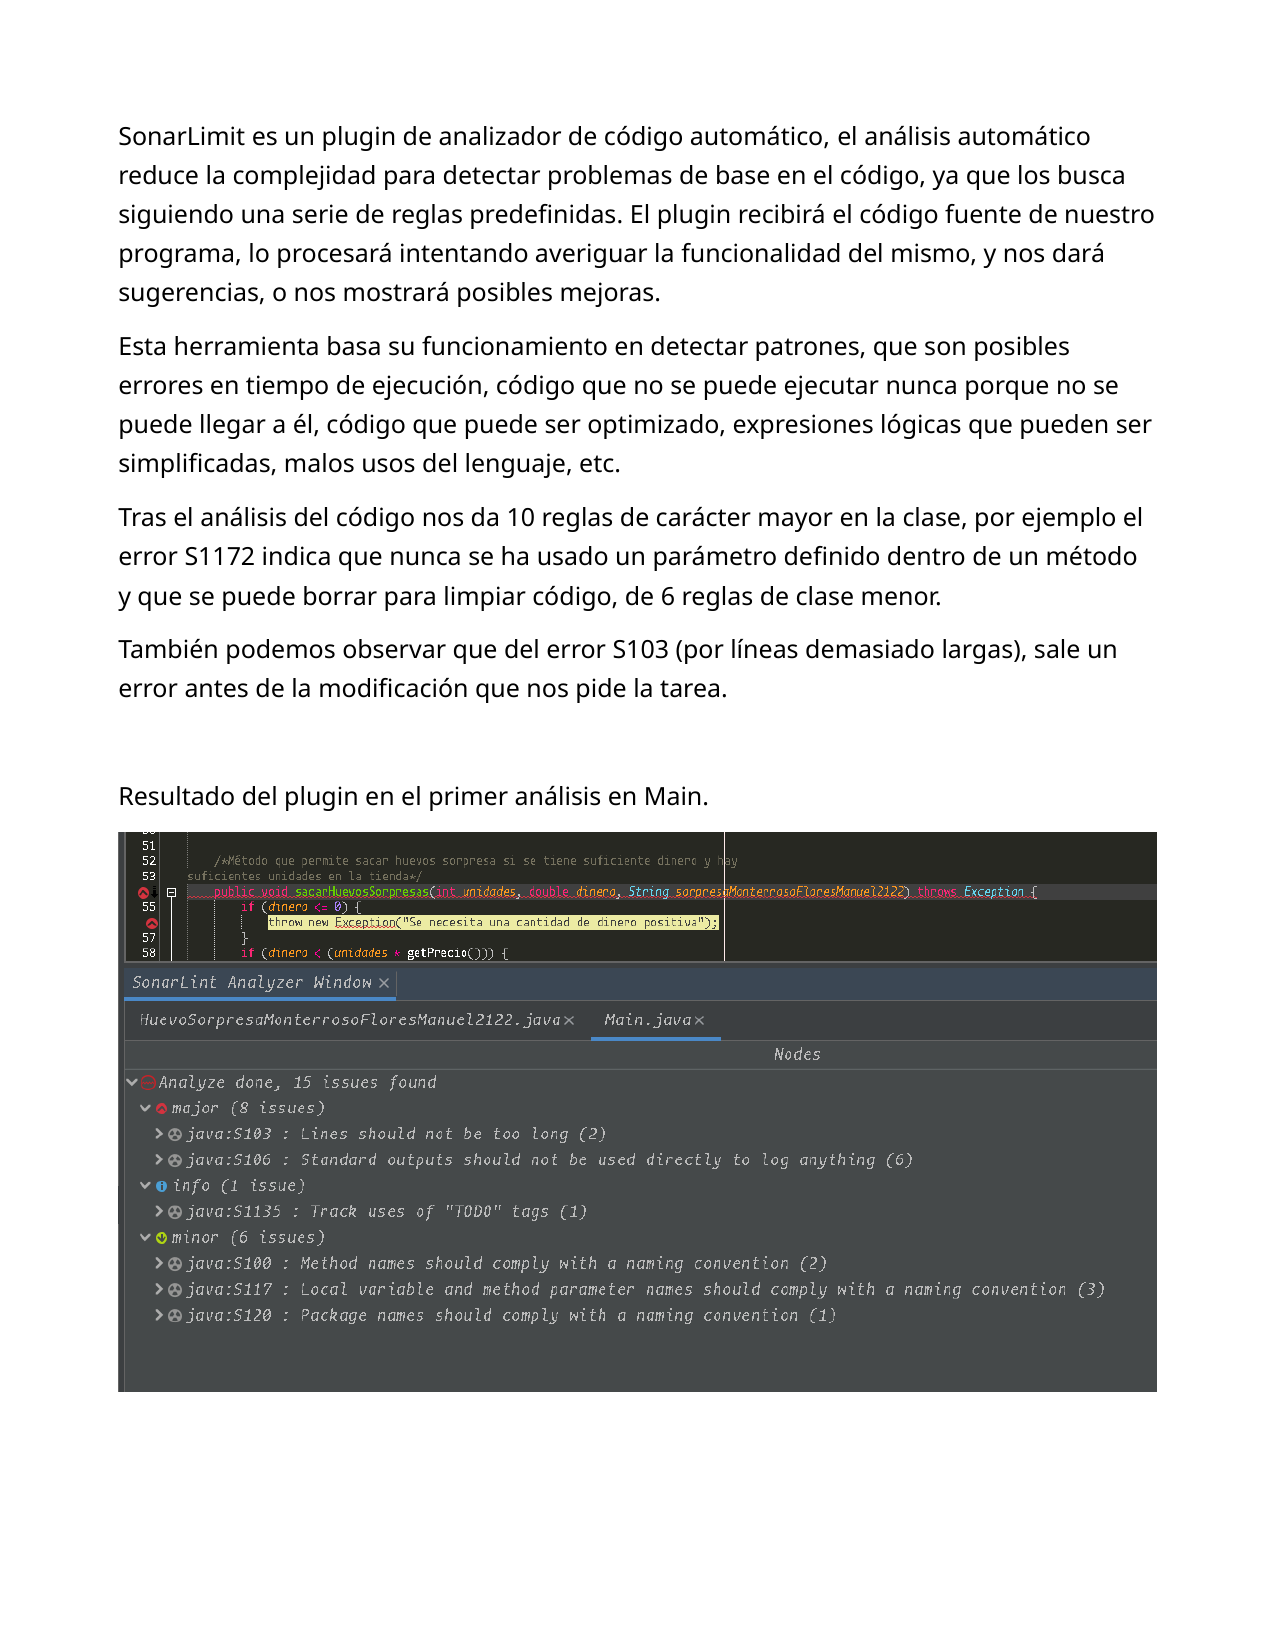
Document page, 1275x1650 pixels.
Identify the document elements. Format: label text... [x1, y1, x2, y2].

text Resultado del plugin en el primer análisis en Main. [118, 778, 1157, 813]
picture [118, 832, 1157, 1392]
text Esta herramienta basa su funcionamiento en detectar patrones, que son posibles errores en tiempo de ejecución, código que no se puede ejecutar nunca porque no se puede llegar a él, código que puede ser optimizado, expresiones lógicas que pueden ser simplificadas, malos usos del lenguaje, etc. [118, 328, 1157, 480]
text También podemos observar que del error S103 (por líneas demasiado largas), sale un error antes de la modificación que nos pide la tarea. [118, 632, 1157, 705]
table_header [118, 1392, 1157, 1426]
text Tras el análisis del código nos da 10 reglas de carácter mayor en la clase, por ejemplo el error S1172 indica que nunca se ha usado un parámetro definido dentro de un método y que se puede borrar para limpiar código, de 6 reglas de clase menor. [118, 500, 1157, 612]
text SonarLimit es un plugin de analizador de código automático, el análisis automático reduce la complejidad para detectar problemas de base en el código, ya que los busca siguiendo una serie de reglas predefinidas. El plugin recibirá el código fuente de nuestro programa, lo procesará intentando averiguar la funcionalidad del mismo, y nos dará sugerencias, o nos mostrará posibles mejoras. [118, 118, 1157, 309]
